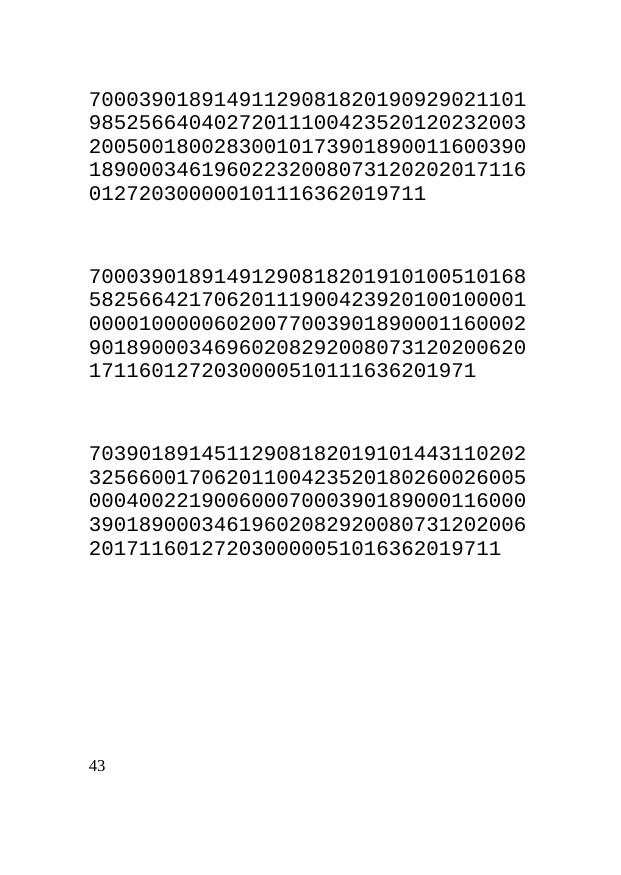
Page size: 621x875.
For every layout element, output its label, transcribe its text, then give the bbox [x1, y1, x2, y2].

text 700039018914912908182019101005101685825664217062011190042392010010000100001000006020077003901890001160002901890003469602082920080731202006201711601272030000510111636201971 [88, 266, 532, 384]
text 70003901891491129081820190929021101985256640402720111004235201202320032005001800283001017390189001160039018900034619602232008073120202017116012720300000101116362019711 [88, 88, 532, 207]
text 70390189145112908182019101443110202325660017062011004235201802600260050004002219006000700039018900011600039018900034619602082920080731202006201711601272030000051016362019711 [88, 443, 532, 561]
